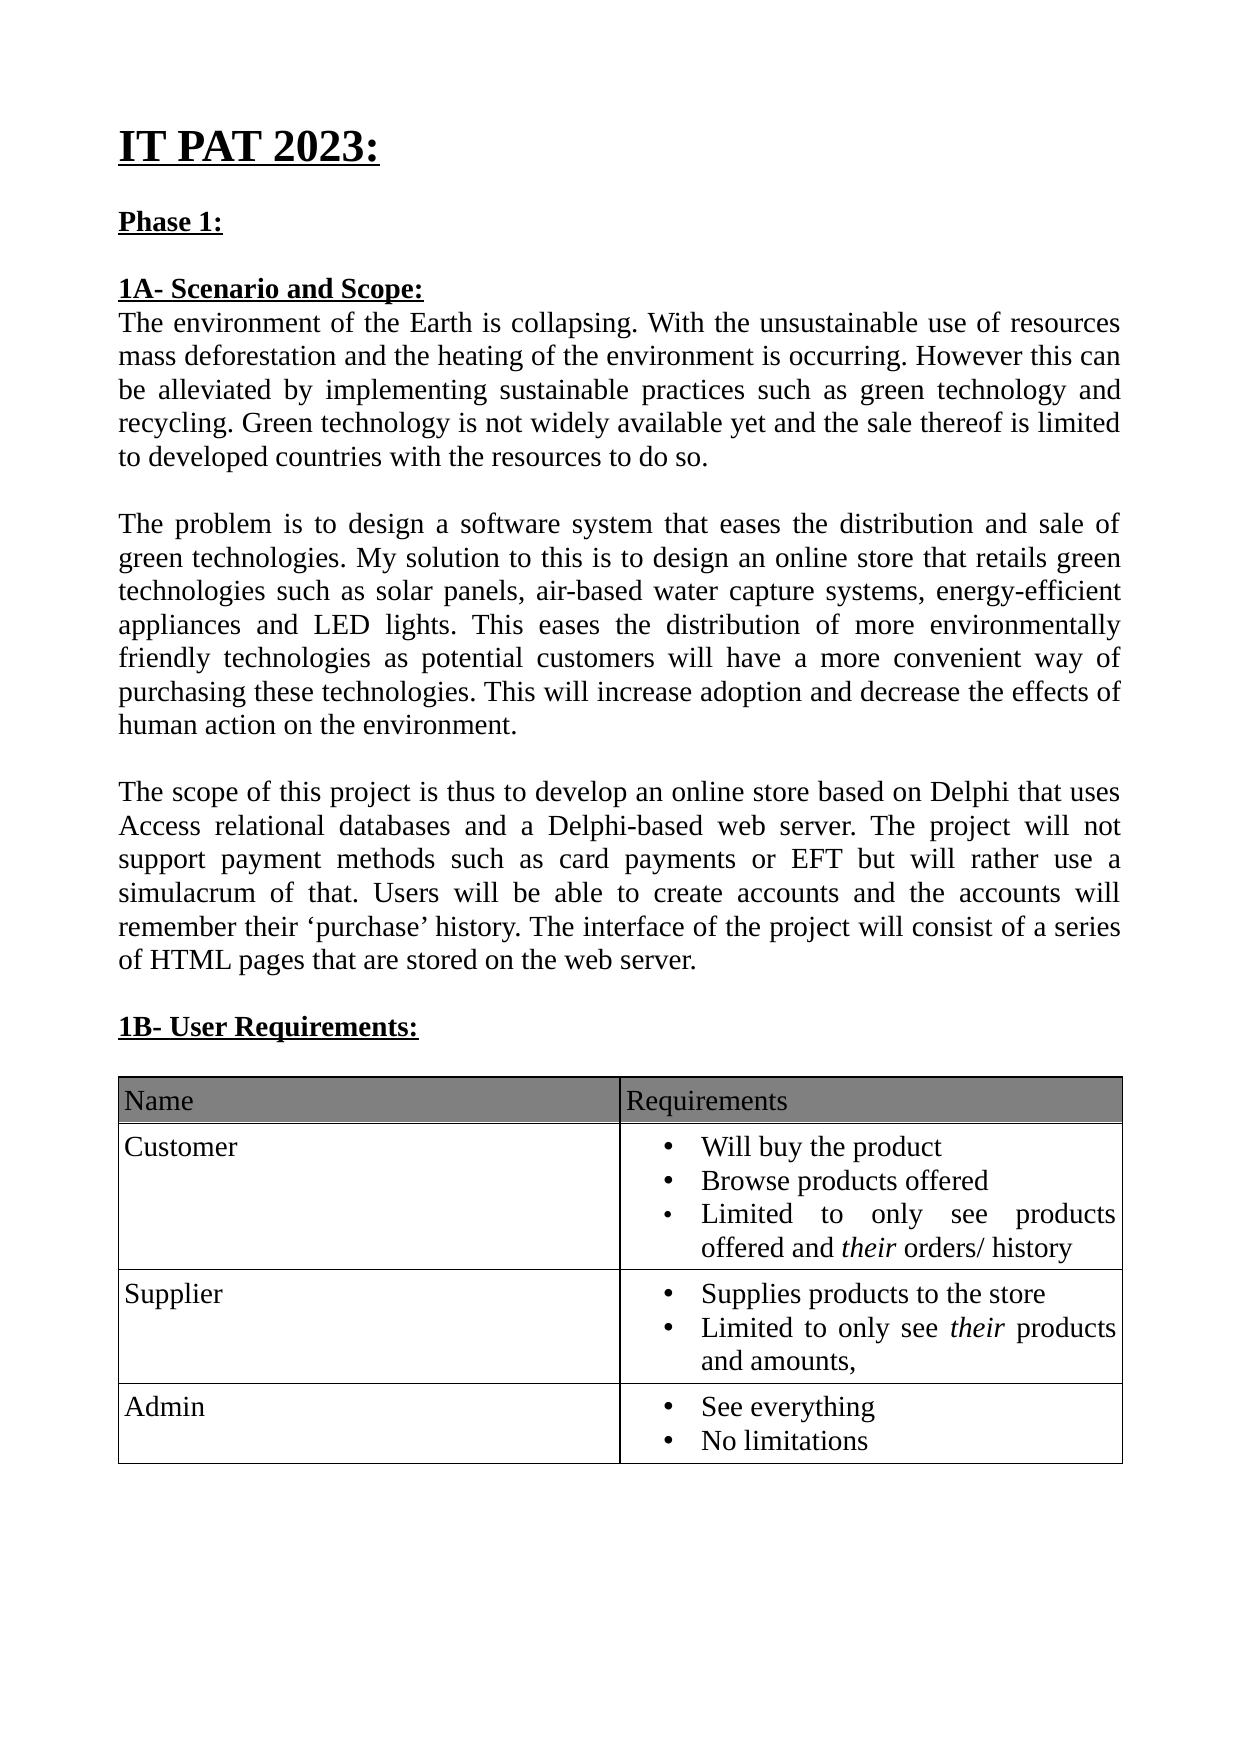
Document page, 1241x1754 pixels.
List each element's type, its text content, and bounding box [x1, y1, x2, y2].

text The scope of this project is thus to develop an online store based on Delphi that uses Access relational databases and a Delphi-based web server. The project will not support payment methods such as card payments or EFT but will rather use a simulacrum of that. Users will be able to create accounts and the accounts will remember their ‘purchase’ history. The interface of the project will consist of a series of HTML pages that are stored on the web server. [118, 774, 1122, 976]
table_cell Customer [119, 1124, 619, 1269]
text 1B- User Requirements: [118, 1009, 1122, 1043]
table_cell Supplier [119, 1270, 619, 1383]
text IT PAT 2023: [118, 118, 1122, 171]
table_cell See everything No limitations [621, 1384, 1122, 1462]
text The problem is to design a software system that eases the distribution and sale of green technologies. My solution to this is to design an online store that retails green technologies such as solar panels, air-based water capture systems, energy-efficient appliances and LED lights. This eases the distribution of more environmentally friendly technologies as potential customers will have a more convenient way of purchasing these technologies. This will increase adoption and decrease the effects of human action on the environment. [118, 506, 1122, 741]
text Phase 1: [118, 204, 1122, 238]
table_header Name [119, 1078, 619, 1122]
table_cell Supplies products to the store Limited to only see their products and amounts, [621, 1270, 1122, 1383]
table_cell Admin [119, 1384, 619, 1462]
table_cell Will buy the product Browse products offered Limited to only see products offered and their orders/ history [621, 1124, 1122, 1269]
text 1A- Scenario and Scope: [118, 271, 1122, 305]
text The environment of the Earth is collapsing. With the unsustainable use of resources mass deforestation and the heating of the environment is occurring. However this can be alleviated by implementing sustainable practices such as green technology and recycling. Green technology is not widely available yet and the sale thereof is limited to developed countries with the resources to do so. [118, 305, 1122, 473]
table_header Requirements [621, 1078, 1122, 1122]
